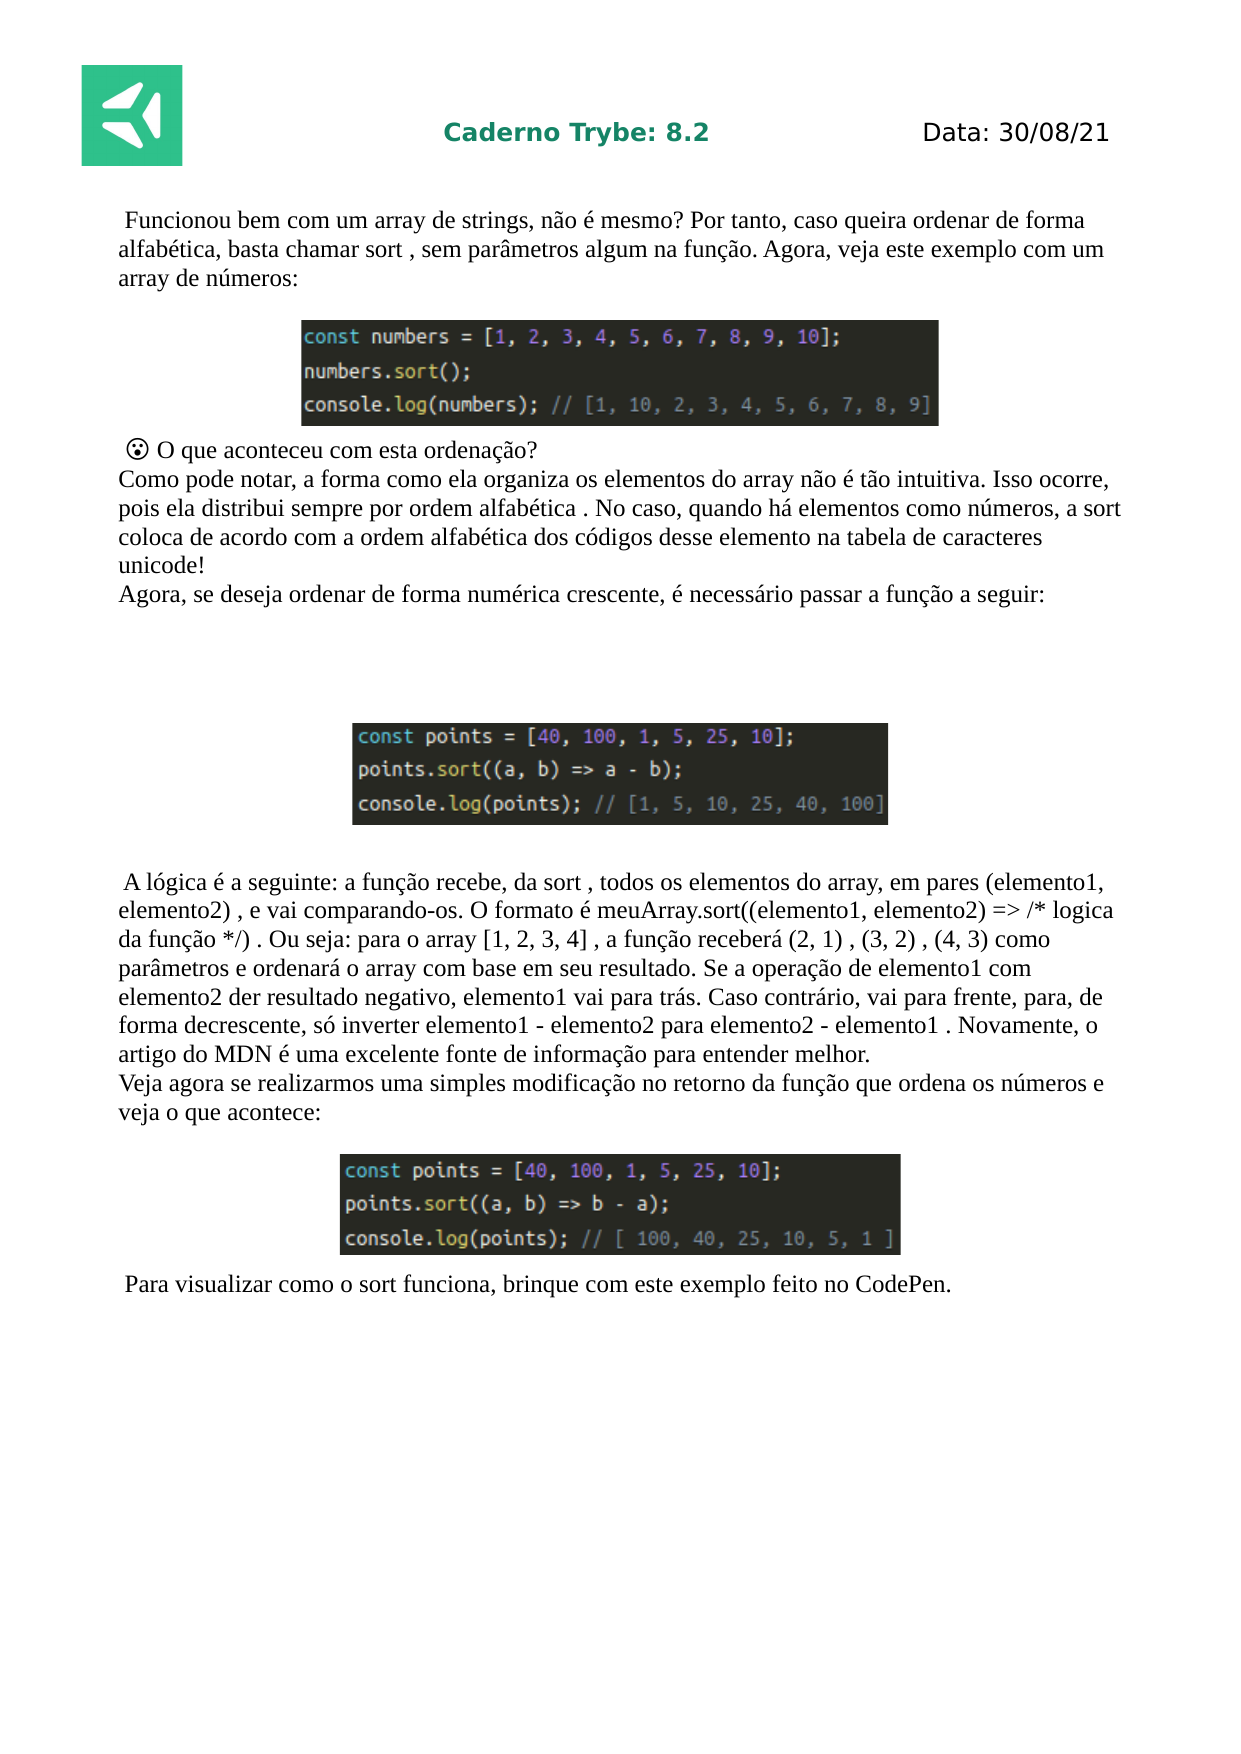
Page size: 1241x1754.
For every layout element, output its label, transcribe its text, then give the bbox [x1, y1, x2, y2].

picture [81, 65, 183, 166]
text Agora, se deseja ordenar de forma numérica crescente, é necessário passar a função a seguir: [118, 579, 1122, 608]
picture [301, 320, 939, 426]
text Como pode notar, a forma como ela organiza os elementos do array não é tão intuitiva. Isso ocorre, pois ela distribui sempre por ordem alfabética . No caso, quando há elementos como números, a sort coloca de acordo com a ordem alfabética dos códigos desse elemento na tabela de caracteres unicode! [118, 464, 1122, 579]
picture [339, 1154, 901, 1255]
text 😮 O que aconteceu com esta ordenação? [118, 436, 1122, 464]
text Funcionou bem com um array de strings, não é mesmo? Por tanto, caso queira ordenar de forma alfabética, basta chamar sort , sem parâmetros algum na função. Agora, veja este exemplo com um array de números: [118, 206, 1122, 292]
text Para visualizar como o sort funciona, brinque com este exemplo feito no CodePen. [118, 1269, 1122, 1298]
picture [352, 723, 889, 825]
text Veja agora se realizarmos uma simples modificação no retorno da função que ordena os números e veja o que acontece: [118, 1068, 1122, 1126]
text A lógica é a seguinte: a função recebe, da sort , todos os elementos do array, em pares (elemento1, elemento2) , e vai comparando-os. O formato é meuArray.sort((elemento1, elemento2) => /* logica da função */) . Ou seja: para o array [1, 2, 3, 4] , a função receberá (2, 1) , (3, 2) , (4, 3) como parâmetros e ordenará o array com base em seu resultado. Se a operação de elemento1 com elemento2 der resultado negativo, elemento1 vai para trás. Caso contrário, vai para frente, para, de forma decrescente, só inverter elemento1 - elemento2 para elemento2 - elemento1 . Novamente, o artigo do MDN é uma excelente fonte de informação para entender melhor. [118, 867, 1122, 1068]
